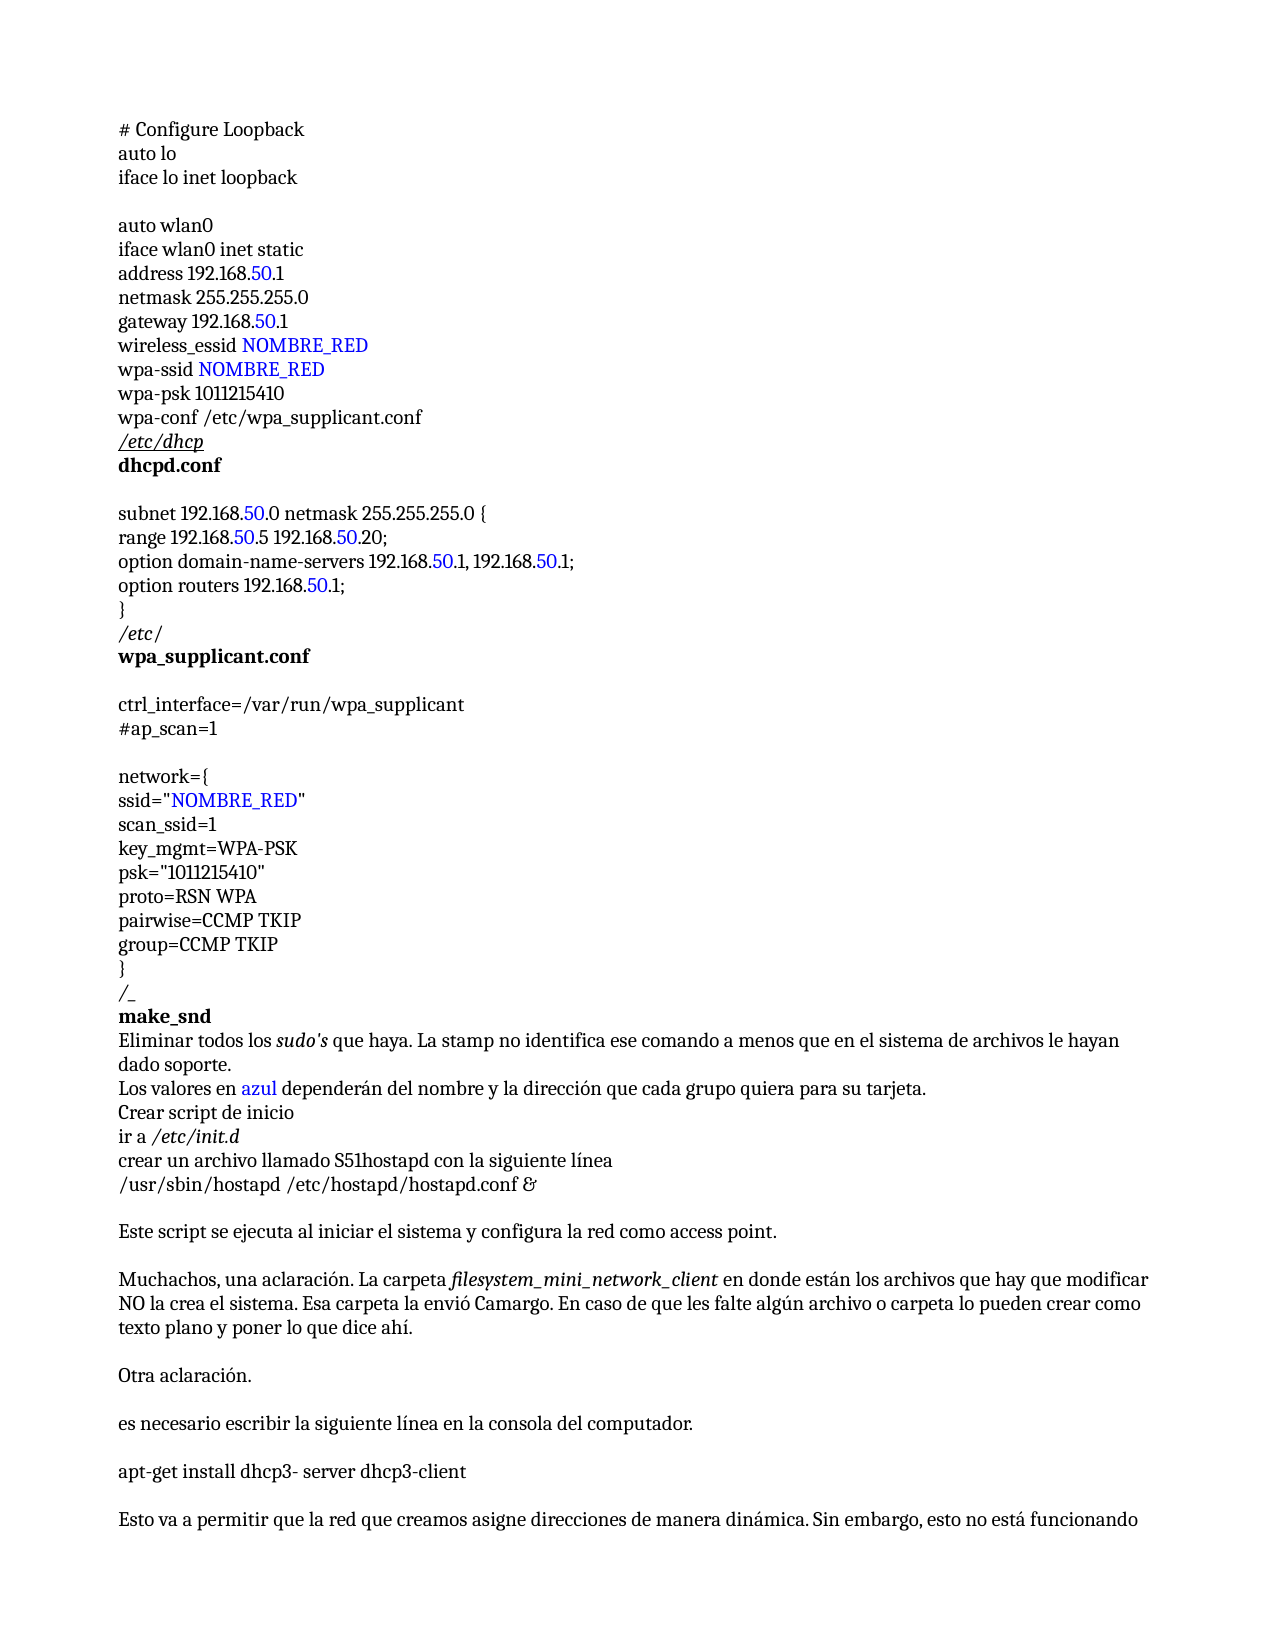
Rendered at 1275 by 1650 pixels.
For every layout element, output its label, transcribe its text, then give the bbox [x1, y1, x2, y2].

table_header # Configure Loopback auto lo iface lo inet loopback auto wlan0 iface wlan0 inet static address 192.168.50.1 netmask 255.255.255.0 gateway 192.168.50.1 wireless_essid NOMBRE_RED wpa-ssid NOMBRE_RED wpa-psk 1011215410 wpa-conf /etc/wpa_supplicant.conf /etc/dhcp dhcpd.conf subnet 192.168.50.0 netmask 255.255.255.0 { range 192.168.50.5 192.168.50.20; option domain-name-servers 192.168.50.1, 192.168.50.1; option routers 192.168.50.1; } /etc/ wpa_supplicant.conf ctrl_interface=/var/run/wpa_supplicant #ap_scan=1 network={ ssid="NOMBRE_RED" scan_ssid=1 key_mgmt=WPA-PSK psk="1011215410" proto=RSN WPA pairwise=CCMP TKIP group=CCMP TKIP } /_ make_snd Eliminar todos los sudo's que haya. La stamp no identifica ese comando a menos que en el sistema de archivos le hayan dado soporte. Los valores en azul dependerán del nombre y la dirección que cada grupo quiera para su tarjeta. Crear script de inicio ir a /etc/init.d crear un archivo llamado S51hostapd con la siguiente línea /usr/sbin/hostapd /etc/hostapd/hostapd.conf & Este script se ejecuta al iniciar el sistema y configura la red como access point. Muchachos, una aclaración. La carpeta filesystem_mini_network_client en donde están los archivos que hay que modificar NO la crea el sistema. Esa carpeta la envió Camargo. En caso de que les falte algún archivo o carpeta lo pueden crear como texto plano y poner lo que dice ahí. Otra aclaración. es necesario escribir la siguiente línea en la consola del computador. apt-get install dhcp3- server dhcp3-client Esto va a permitir que la red que creamos asigne direcciones de manera dinámica. Sin embargo, esto no está funcionando [107, 118, 1168, 1532]
